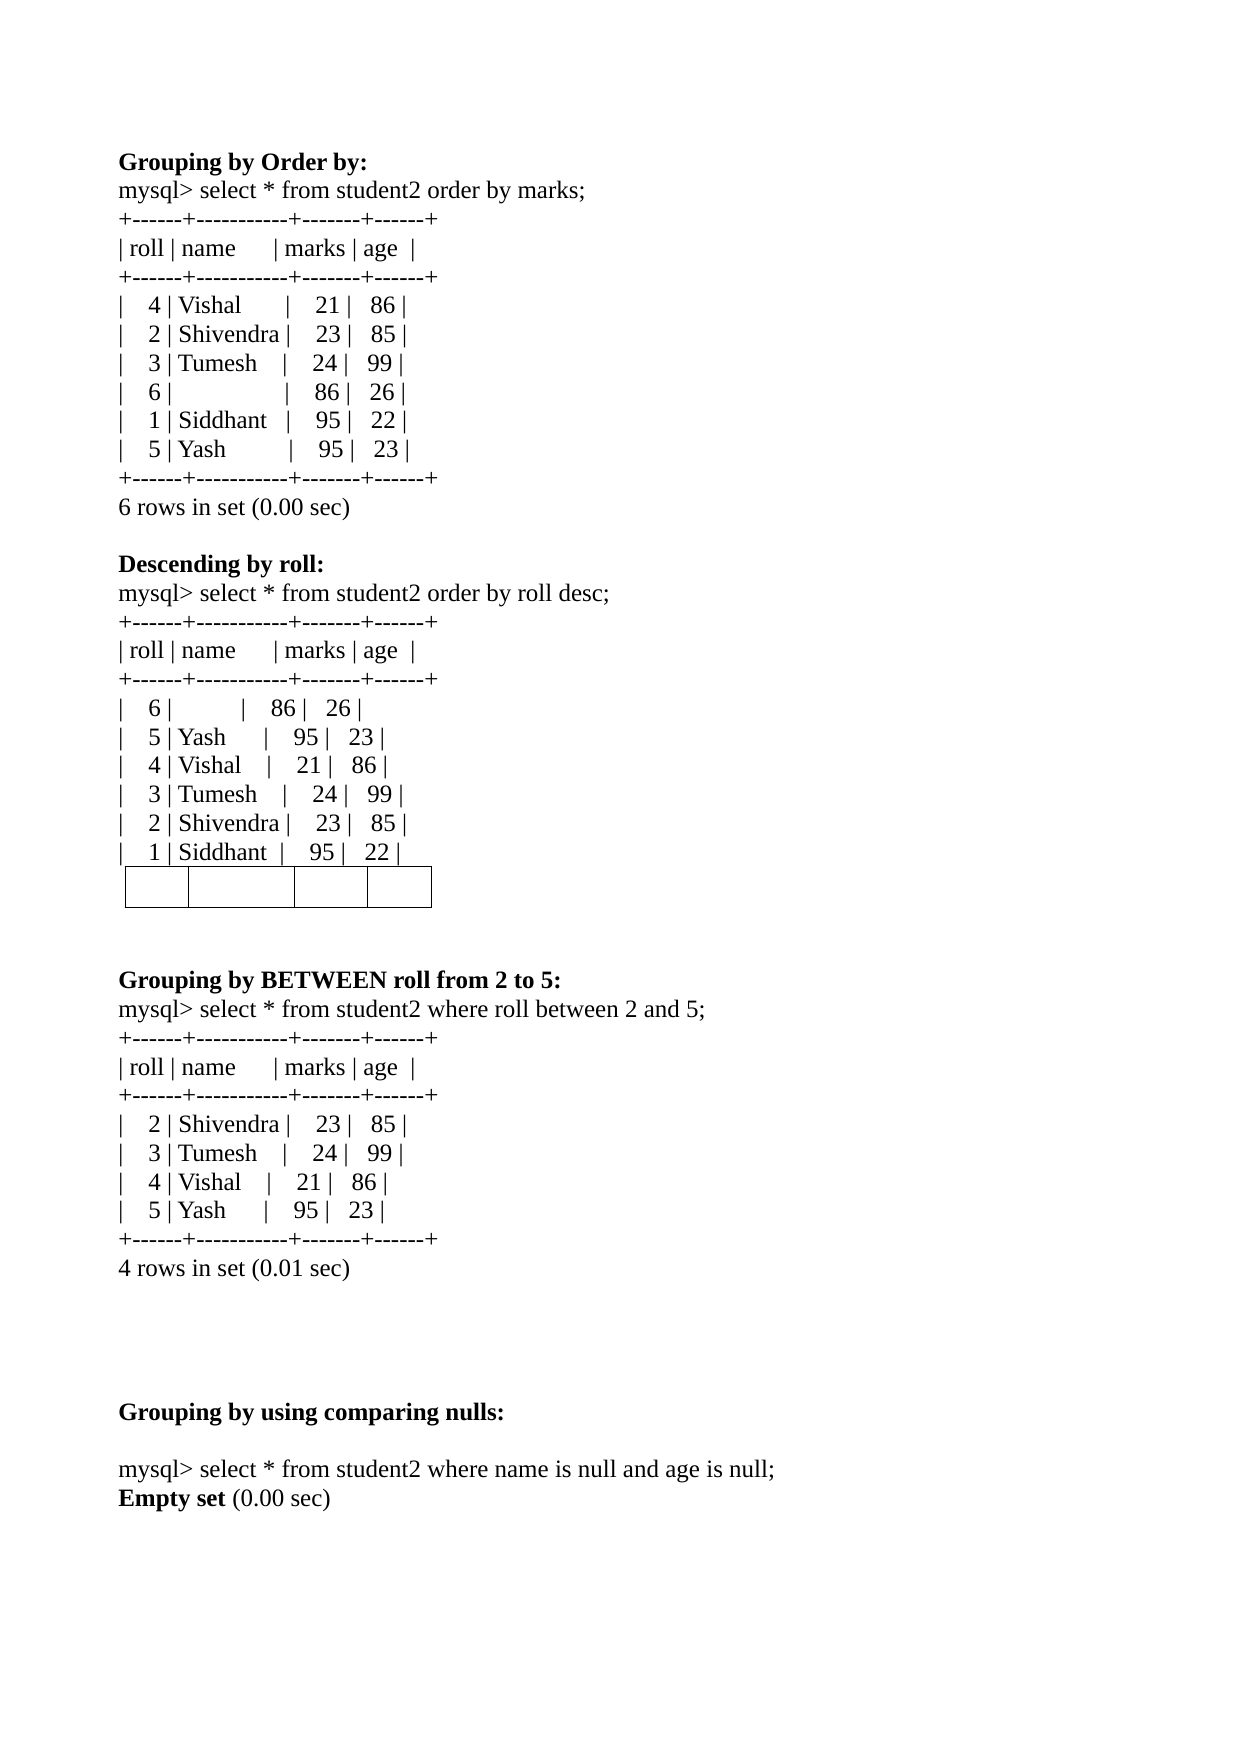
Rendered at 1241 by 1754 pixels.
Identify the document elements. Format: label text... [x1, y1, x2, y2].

text +------+-----------+-------+------+ [118, 607, 1122, 636]
text mysql> select * from student2 where roll between 2 and 5; [118, 994, 1122, 1023]
text +------+-----------+-------+------+ [118, 204, 1122, 233]
text | roll | name | marks | age | [118, 1052, 1122, 1080]
text 4 rows in set (0.01 sec) [118, 1253, 1122, 1282]
text mysql> select * from student2 order by marks; [118, 176, 1122, 204]
text Grouping by BETWEEN roll from 2 to 5: [118, 965, 1122, 994]
text mysql> select * from student2 where name is null and age is null; [118, 1454, 1122, 1483]
text +------+-----------+-------+------+ [118, 262, 1122, 291]
text | 3 | Tumesh | 24 | 99 | [118, 779, 1122, 808]
text +------+-----------+-------+------+ [118, 1023, 1122, 1052]
text mysql> select * from student2 order by roll desc; [118, 578, 1122, 607]
text | 1 | Siddhant | 95 | 22 | [118, 837, 1122, 866]
text +------+-----------+-------+------+ [118, 664, 1122, 693]
text | 2 | Shivendra | 23 | 85 | [118, 319, 1122, 348]
text | 3 | Tumesh | 24 | 99 | [118, 348, 1122, 377]
text | 6 | | 86 | 26 | [118, 693, 1122, 722]
text +------+-----------+-------+------+ [118, 1224, 1122, 1253]
text +------+-----------+-------+------+ [118, 463, 1122, 492]
text | 5 | Yash | 95 | 23 | [118, 434, 1122, 463]
text | 3 | Tumesh | 24 | 99 | [118, 1138, 1122, 1167]
text Descending by roll: [118, 549, 1122, 578]
text Grouping by Order by: [118, 147, 1122, 176]
text 6 rows in set (0.00 sec) [118, 492, 1122, 521]
text +------+-----------+-------+------+ [118, 1080, 1122, 1109]
text | 6 | | 86 | 26 | [118, 377, 1122, 406]
table_header [295, 867, 367, 907]
table_header [189, 867, 294, 907]
text | 5 | Yash | 95 | 23 | [118, 1195, 1122, 1224]
text | 5 | Yash | 95 | 23 | [118, 722, 1122, 751]
text | 4 | Vishal | 21 | 86 | [118, 1167, 1122, 1195]
text | 2 | Shivendra | 23 | 85 | [118, 1109, 1122, 1138]
text Grouping by using comparing nulls: [118, 1397, 1122, 1425]
text | roll | name | marks | age | [118, 233, 1122, 262]
text | roll | name | marks | age | [118, 636, 1122, 664]
table_header [368, 867, 431, 907]
text Empty set (0.00 sec) [118, 1483, 1122, 1512]
table_header [126, 867, 188, 907]
text | 4 | Vishal | 21 | 86 | [118, 751, 1122, 779]
text | 1 | Siddhant | 95 | 22 | [118, 406, 1122, 434]
text | 2 | Shivendra | 23 | 85 | [118, 808, 1122, 837]
text | 4 | Vishal | 21 | 86 | [118, 291, 1122, 319]
